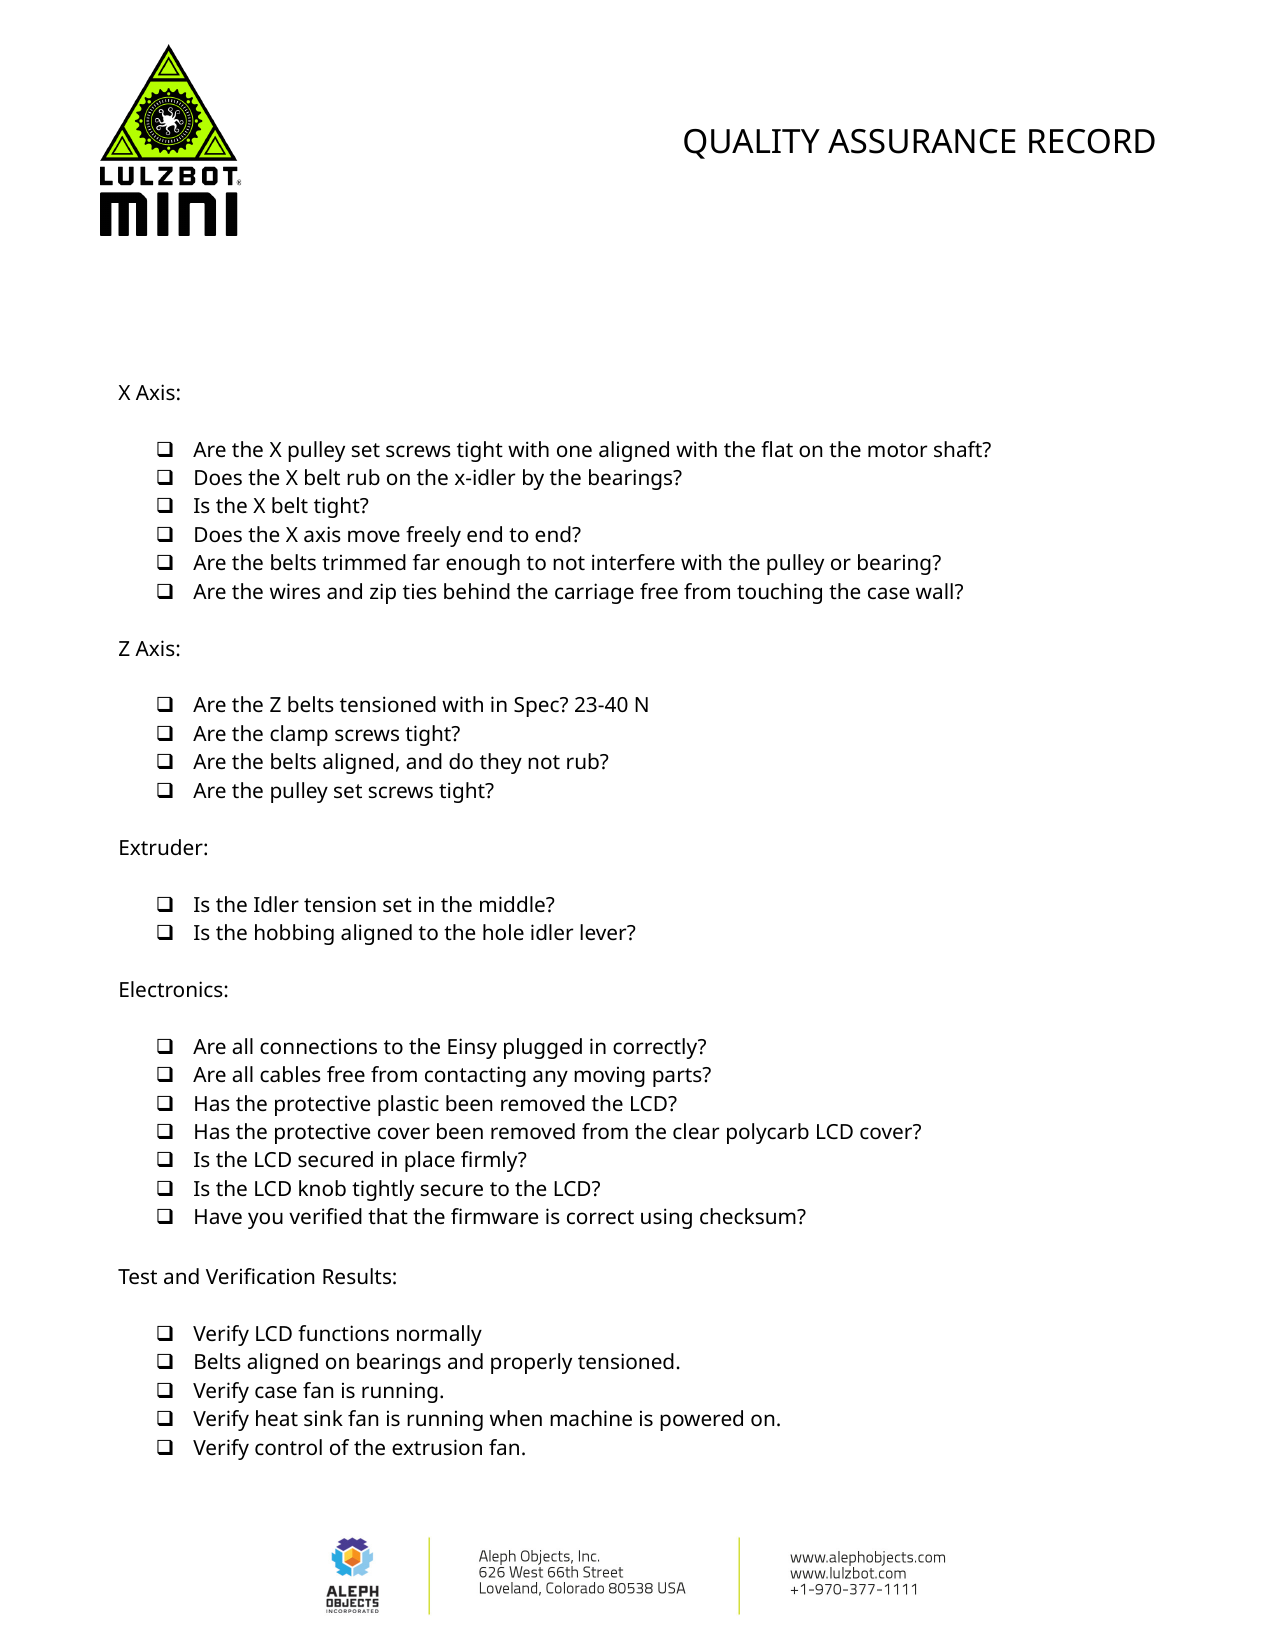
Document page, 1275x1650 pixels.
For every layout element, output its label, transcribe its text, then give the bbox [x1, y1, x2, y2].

list Verify LCD functions normally [156, 1319, 1157, 1347]
list Is the X belt tight? [156, 492, 1157, 520]
text Extruder: [118, 833, 1157, 861]
list Belts aligned on bearings and properly tensioned. [156, 1347, 1157, 1376]
list Is the Idler tension set in the middle? [156, 890, 1157, 918]
text X Axis: [118, 378, 1157, 406]
list Is the LCD knob tightly secure to the LCD? [156, 1174, 1157, 1202]
list Have you verified that the firmware is correct using checksum? [156, 1202, 1157, 1231]
list Are all cables free from contacting any moving parts? [156, 1060, 1157, 1089]
list Has the protective plastic been removed the LCD? [156, 1089, 1157, 1117]
list Are the wires and zip ties behind the carriage free from touching the case wall? [156, 577, 1157, 605]
list Does the X belt rub on the x-idler by the bearings? [156, 463, 1157, 492]
list Are the X pulley set screws tight with one aligned with the flat on the motor shaft? [156, 435, 1157, 463]
list Are the pulley set screws tight? [156, 776, 1157, 804]
list Is the hobbing aligned to the hole idler lever? [156, 918, 1157, 947]
list Are the clamp screws tight? [156, 719, 1157, 747]
list Are the Z belts tensioned with in Spec? 23-40 N [156, 691, 1157, 719]
text Test and Verification Results: [118, 1262, 1176, 1291]
list Are all connections to the Einsy plugged in correctly? [156, 1032, 1157, 1060]
picture [100, 44, 242, 236]
text Z Axis: [118, 634, 1157, 662]
text Electronics: [118, 975, 1157, 1003]
list Is the LCD secured in place firmly? [156, 1146, 1157, 1174]
list Does the X axis move freely end to end? [156, 520, 1157, 548]
list Verify case fan is running. [156, 1376, 1157, 1404]
list Verify heat sink fan is running when machine is powered on. [156, 1404, 1157, 1433]
list Verify control of the extrusion fan. [156, 1433, 1157, 1461]
list Are the belts trimmed far enough to not interfere with the pulley or bearing? [156, 548, 1157, 577]
picture [0, 1500, 1275, 1650]
list Are the belts aligned, and do they not rub? [156, 747, 1157, 776]
list Has the protective cover been removed from the clear polycarb LCD cover? [156, 1117, 1157, 1146]
